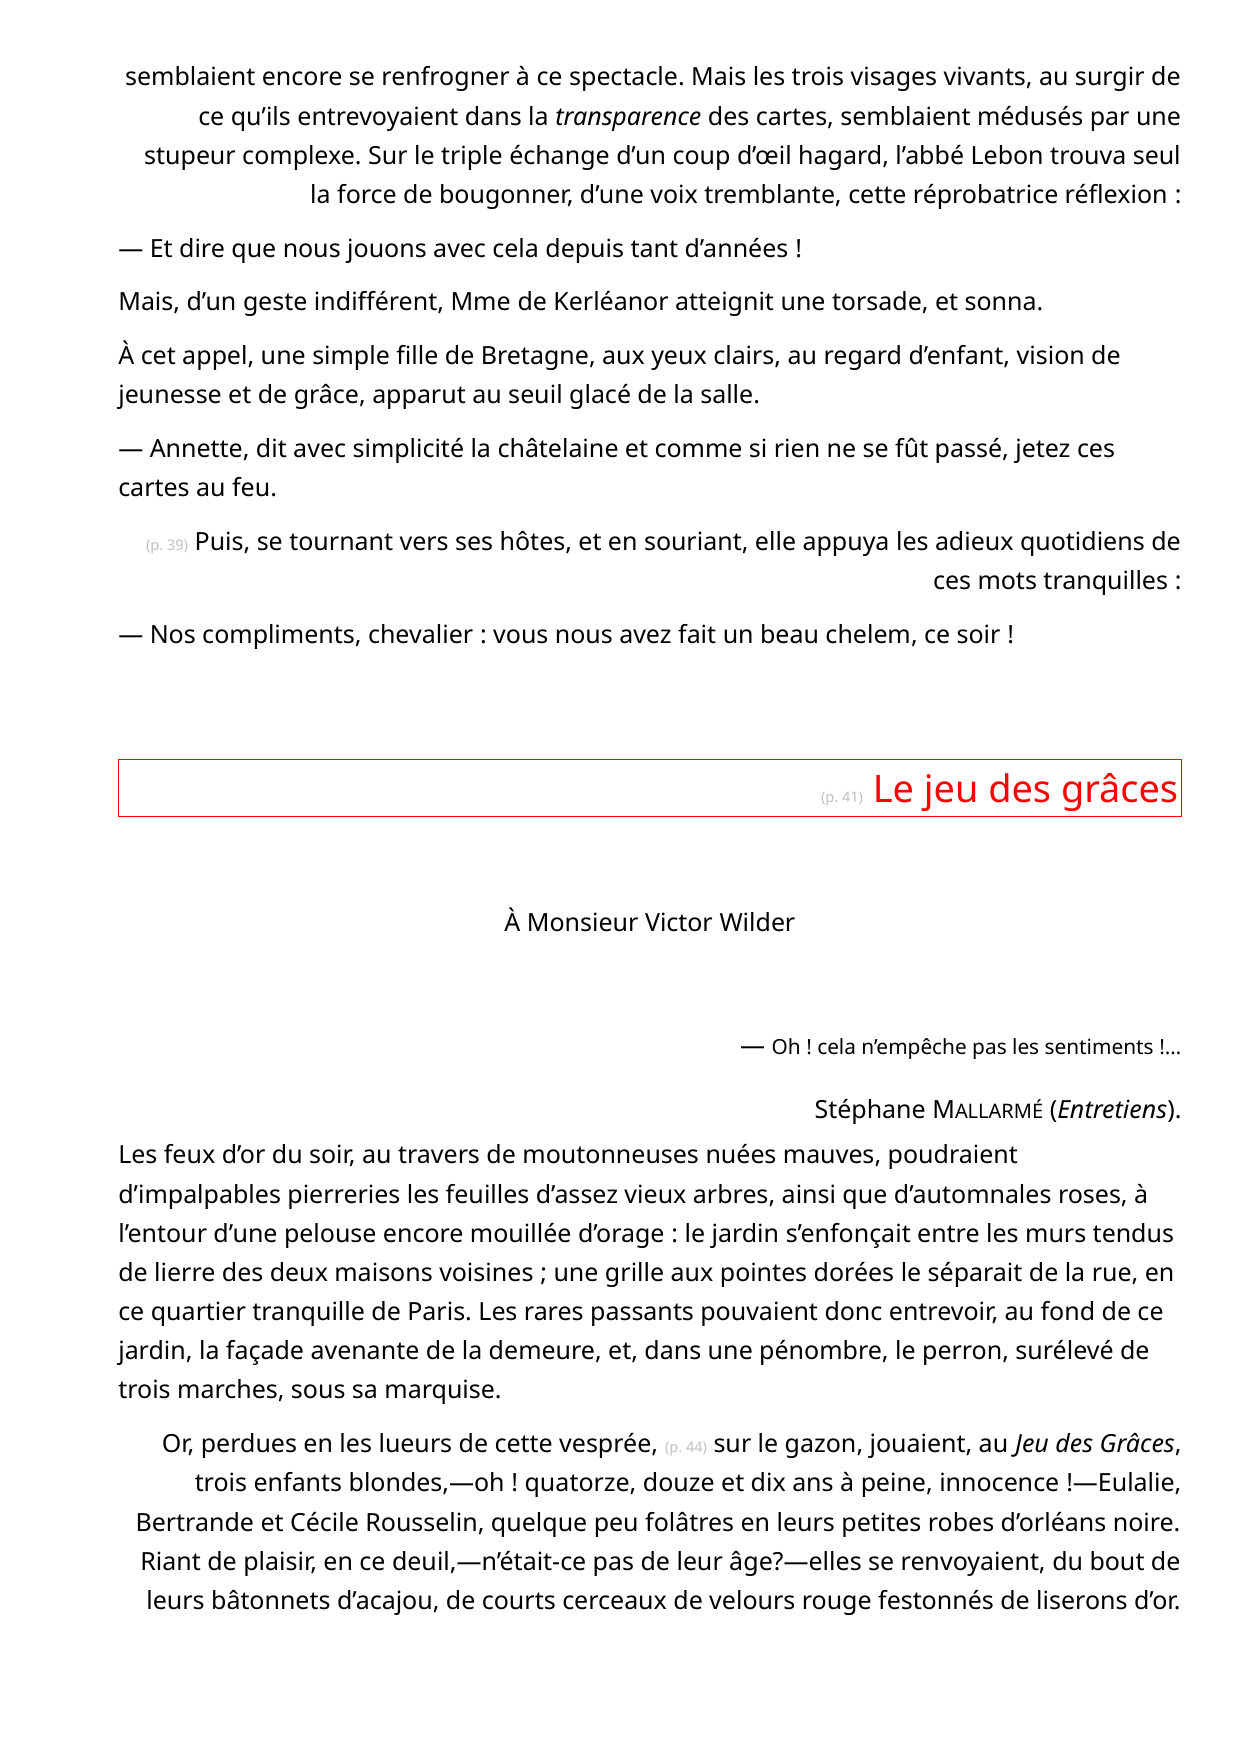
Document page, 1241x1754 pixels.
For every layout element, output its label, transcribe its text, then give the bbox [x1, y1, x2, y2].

text Mais, d’un geste indifférent, Mme de Kerléanor atteignit une torsade, et sonna. [118, 284, 1181, 318]
text — Annette, dit avec simplicité la châtelaine et comme si rien ne se fût passé, jetez ces cartes au feu. [118, 431, 1181, 504]
text Les feux d’or du soir, au travers de moutonneuses nuées mauves, poudraient d’impalpables pierreries les feuilles d’assez vieux arbres, ainsi que d’automnales roses, à l’entour d’une pelouse encore mouillée d’orage : le jardin s’enfonçait entre les murs tendus de lierre des deux maisons voisines ; une grille aux pointes dorées le séparait de la rue, en ce quartier tranquille de Paris. Les rares passants pouvaient donc entrevoir, au fond de ce jardin, la façade avenante de la demeure, et, dans une pénombre, le perron, surélevé de trois marches, sous sa marquise. [118, 1137, 1181, 1406]
text (p. 39) Puis, se tournant vers ses hôtes, et en souriant, elle appuya les adieux quotidiens de ces mots tranquilles : [118, 524, 1181, 597]
text — Nos compliments, chevalier : vous nous avez fait un beau chelem, ce soir ! [118, 617, 1181, 651]
text — Oh ! cela n’empêche pas les sentiments !… [118, 1028, 1181, 1062]
text Stéphane Mallarmé (Entretiens). [118, 1091, 1181, 1125]
text Or, perdues en les lueurs de cette vesprée, (p. 44) sur le gazon, jouaient, au Jeu des Grâces, trois enfants blondes,—oh ! quatorze, douze et dix ans à peine, innocence !—Eulalie, Bertrande et Cécile Rousselin, quelque peu folâtres en leurs petites robes d’orléans noire. Riant de plaisir, en ce deuil,—n’était-ce pas de leur âge?—elles se renvoyaient, du bout de leurs bâtonnets d’acajou, de courts cerceaux de velours rouge festonnés de liserons d’or. [118, 1426, 1181, 1617]
subtitle (p. 41) Le jeu des grâces [119, 760, 1181, 816]
text À Monsieur Victor Wilder [118, 905, 1181, 939]
text semblaient encore se renfrogner à ce spectacle. Mais les trois visages vivants, au surgir de ce qu’ils entrevoyaient dans la transparence des cartes, semblaient médusés par une stupeur complexe. Sur le triple échange d’un coup d’œil hagard, l’abbé Lebon trouva seul la force de bougonner, d’une voix tremblante, cette réprobatrice réflexion : [118, 59, 1181, 211]
text — Et dire que nous jouons avec cela depuis tant d’années ! [118, 230, 1181, 264]
text À cet appel, une simple fille de Bretagne, aux yeux clairs, au regard d’enfant, vision de jeunesse et de grâce, apparut au seuil glacé de la salle. [118, 338, 1181, 411]
